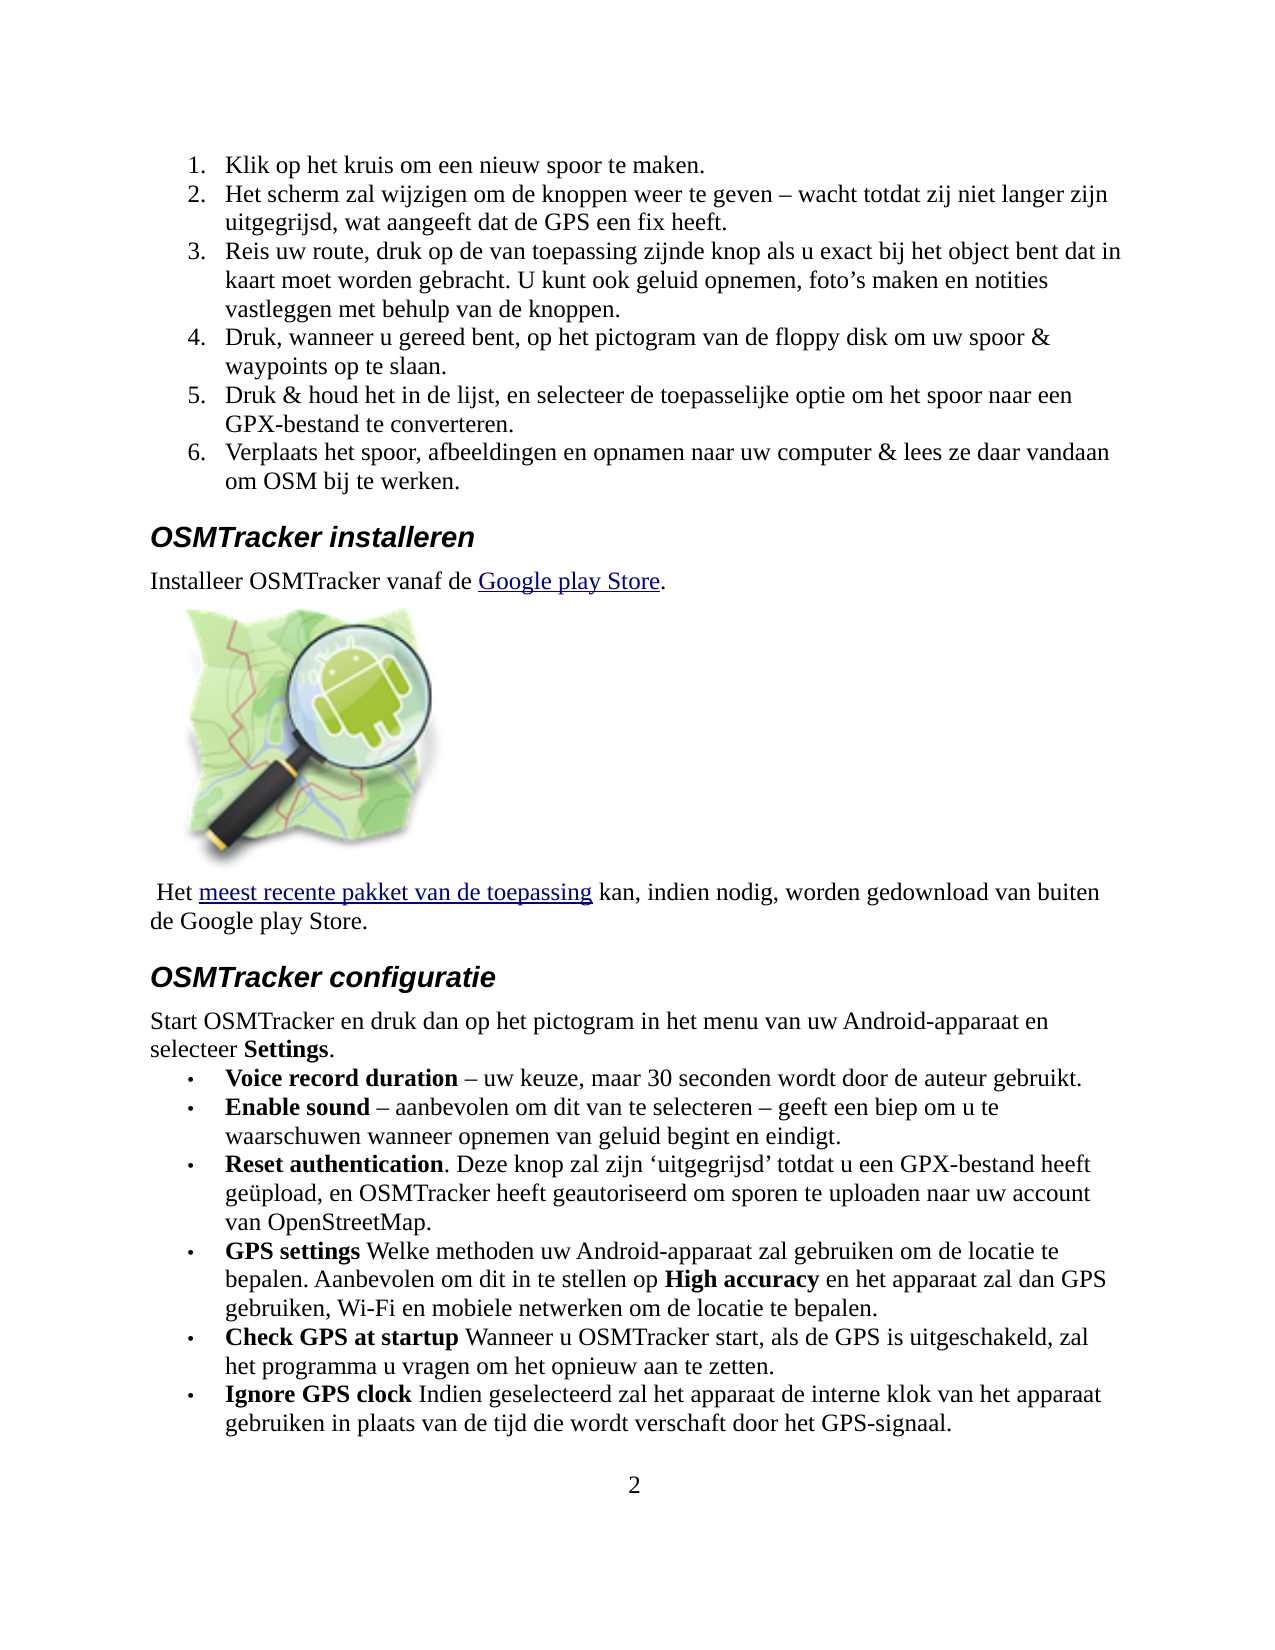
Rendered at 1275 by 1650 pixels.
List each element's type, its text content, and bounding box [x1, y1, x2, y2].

list Enable sound – aanbevolen om dit van te selecteren – geeft een biep om u te waarschuwen wanneer opnemen van geluid begint en eindigt. [187, 1092, 1125, 1149]
subtitle OSMTracker installeren [150, 520, 1125, 553]
list Reset authentication. Deze knop zal zijn ‘uitgegrijsd’ totdat u een GPX-bestand heeft geüpload, en OSMTracker heeft geautoriseerd om sporen te uploaden naar uw account van OpenStreetMap. [187, 1149, 1125, 1236]
list Druk & houd het in de lijst, en selecteer de toepasselijke optie om het spoor naar een GPX-bestand te converteren. [187, 380, 1125, 437]
picture [156, 594, 455, 872]
text Start OSMTracker en druk dan op het pictogram in het menu van uw Android-apparaat en selecteer Settings. [150, 1006, 1125, 1063]
list Klik op het kruis om een nieuw spoor te maken. [187, 150, 1125, 179]
list GPS settings Welke methoden uw Android-apparaat zal gebruiken om de locatie te bepalen. Aanbevolen om dit in te stellen op High accuracy en het apparaat zal dan GPS gebruiken, Wi-Fi en mobiele netwerken om de locatie te bepalen. [187, 1236, 1125, 1322]
list Het scherm zal wijzigen om de knoppen weer te geven – wacht totdat zij niet langer zijn uitgegrijsd, wat aangeeft dat de GPS een fix heeft. [187, 179, 1125, 236]
list Verplaats het spoor, afbeeldingen en opnamen naar uw computer & lees ze daar vandaan om OSM bij te werken. [187, 437, 1125, 495]
list Druk, wanneer u gereed bent, op het pictogram van de floppy disk om uw spoor & waypoints op te slaan. [187, 322, 1125, 380]
list Ignore GPS clock Indien geselecteerd zal het apparaat de interne klok van het apparaat gebruiken in plaats van de tijd die wordt verschaft door het GPS-signaal. [187, 1379, 1125, 1437]
subtitle OSMTracker configuratie [150, 960, 1125, 993]
list Reis uw route, druk op de van toepassing zijnde knop als u exact bij het object bent dat in kaart moet worden gebracht. U kunt ook geluid opnemen, foto’s maken en notities vastleggen met behulp van de knoppen. [187, 236, 1125, 322]
text Installeer OSMTracker vanaf de Google play Store. Het meest recente pakket van de toepassing kan, indien nodig, worden gedownload van buiten de Google play Store. [150, 566, 1125, 935]
list Check GPS at startup Wanneer u OSMTracker start, als de GPS is uitgeschakeld, zal het programma u vragen om het opnieuw aan te zetten. [187, 1322, 1125, 1379]
list Voice record duration – uw keuze, maar 30 seconden wordt door de auteur gebruikt. [187, 1063, 1125, 1092]
